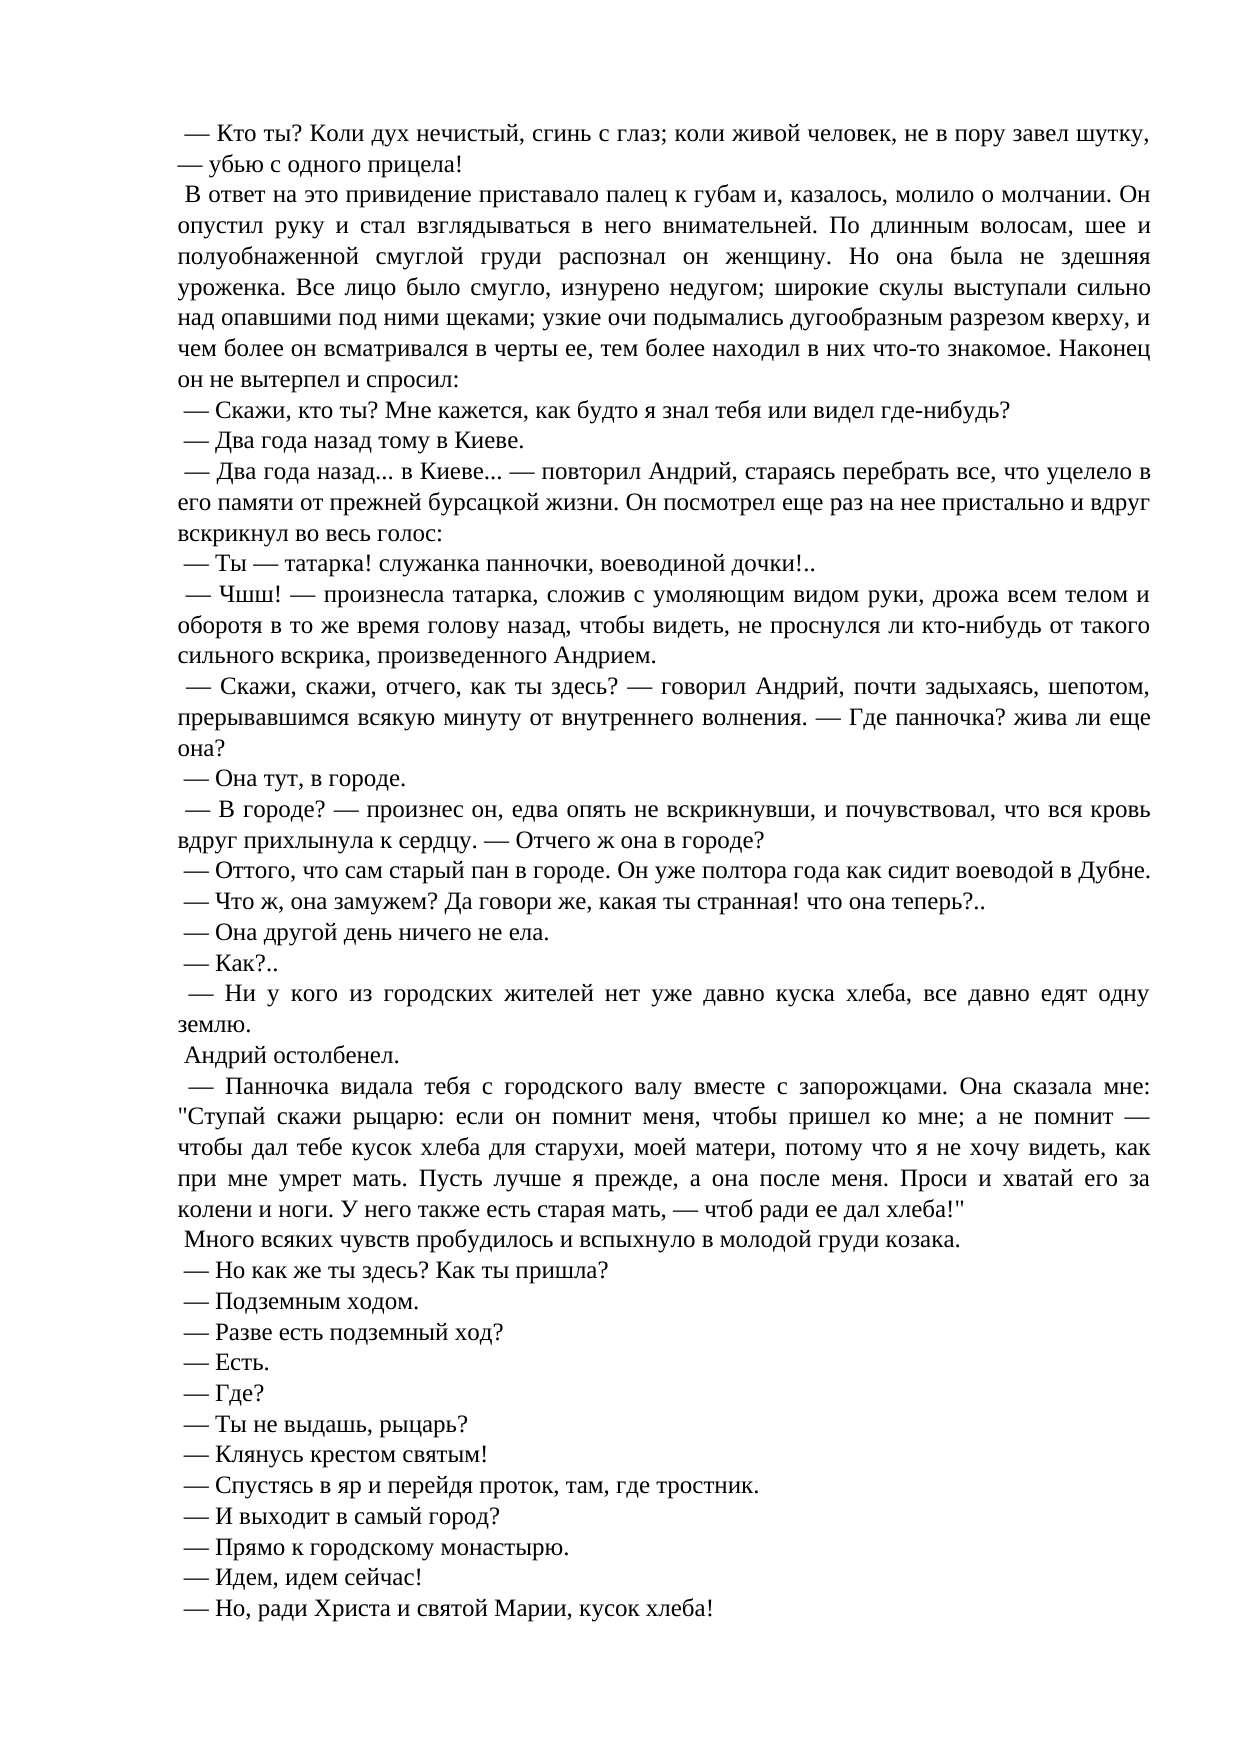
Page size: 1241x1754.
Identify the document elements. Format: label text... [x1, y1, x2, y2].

text — Кто ты? Коли дух нечистый, сгинь с глаз; коли живой человек, не в пору завел шутку, — убью с одного прицела! [177, 118, 1152, 178]
text — Но, ради Христа и святой Марии, кусок хлеба! [177, 1593, 1152, 1622]
text — Как?.. [177, 948, 1152, 977]
text — Но как же ты здесь? Как ты пришла? [177, 1255, 1152, 1284]
text — Она тут, в городе. [177, 763, 1152, 792]
text — Разве есть подземный ход? [177, 1317, 1152, 1345]
text — Идем, идем сейчас! [177, 1562, 1152, 1591]
text Много всяких чувств пробудилось и вспыхнуло в молодой груди козака. [177, 1224, 1152, 1253]
text — Ни у кого из городских жителей нет уже давно куска хлеба, все давно едят одну землю. [177, 978, 1152, 1038]
text — Спустясь в яр и перейдя проток, там, где тростник. [177, 1470, 1152, 1499]
text — Оттого, что сам старый пан в городе. Он уже полтора года как сидит воеводой в Дубне. [177, 856, 1152, 884]
text — Что ж, она замужем? Да говори же, какая ты странная! что она теперь?.. [177, 886, 1152, 915]
text — Она другой день ничего не ела. [177, 917, 1152, 946]
text — Есть. [177, 1347, 1152, 1376]
text — Скажи, кто ты? Мне кажется, как будто я знал тебя или видел где-нибудь? [177, 395, 1152, 423]
text — Клянусь крестом святым! [177, 1439, 1152, 1468]
text — Ты не выдашь, рыцарь? [177, 1409, 1152, 1437]
text — Скажи, скажи, отчего, как ты здесь? — говорил Андрий, почти задыхаясь, шепотом, прерывавшимся всякую минуту от внутреннего волнения. — Где панночка? жива ли еще она? [177, 671, 1152, 761]
text — В городе? — произнес он, едва опять не вскрикнувши, и почувствовал, что вся кровь вдруг прихлынула к сердцу. — Отчего ж она в городе? [177, 794, 1152, 854]
text — И выходит в самый город? [177, 1501, 1152, 1530]
text — Два года назад тому в Киеве. [177, 425, 1152, 454]
text — Ты — татарка! служанка панночки, воеводиной дочки!.. [177, 548, 1152, 577]
text — Два года назад... в Киеве... — повторил Андрий, стараясь перебрать все, что уцелело в его памяти от прежней бурсацкой жизни. Он посмотрел еще раз на нее пристально и вдруг вскрикнул во весь голос: [177, 456, 1152, 546]
text — Прямо к городскому монастырю. [177, 1532, 1152, 1560]
text Андрий остолбенел. [177, 1040, 1152, 1069]
text В ответ на это привидение приставало палец к губам и, казалось, молило о молчании. Он опустил руку и стал взглядываться в него внимательней. По длинным волосам, шее и полуобнаженной смуглой груди распознал он женщину. Но она была не здешняя уроженка. Все лицо было смугло, изнурено недугом; широкие скулы выступали сильно над опавшими под ними щеками; узкие очи подымались дугообразным разрезом кверху, и чем более он всматривался в черты ее, тем более находил в них что-то знакомое. Наконец он не вытерпел и спросил: [177, 179, 1152, 393]
text — Панночка видала тебя с городского валу вместе с запорожцами. Она сказала мне: "Ступай скажи рыцарю: если он помнит меня, чтобы пришел ко мне; а не помнит — чтобы дал тебе кусок хлеба для старухи, моей матери, потому что я не хочу видеть, как при мне умрет мать. Пусть лучше я прежде, а она после меня. Проси и хватай его за колени и ноги. У него также есть старая мать, — чтоб ради ее дал хлеба!" [177, 1071, 1152, 1222]
text — Подземным ходом. [177, 1286, 1152, 1314]
text — Где? [177, 1378, 1152, 1407]
text — Чшш! — произнесла татарка, сложив с умоляющим видом руки, дрожа всем телом и оборотя в то же время голову назад, чтобы видеть, не проснулся ли кто-нибудь от такого сильного вскрика, произведенного Андрием. [177, 579, 1152, 669]
